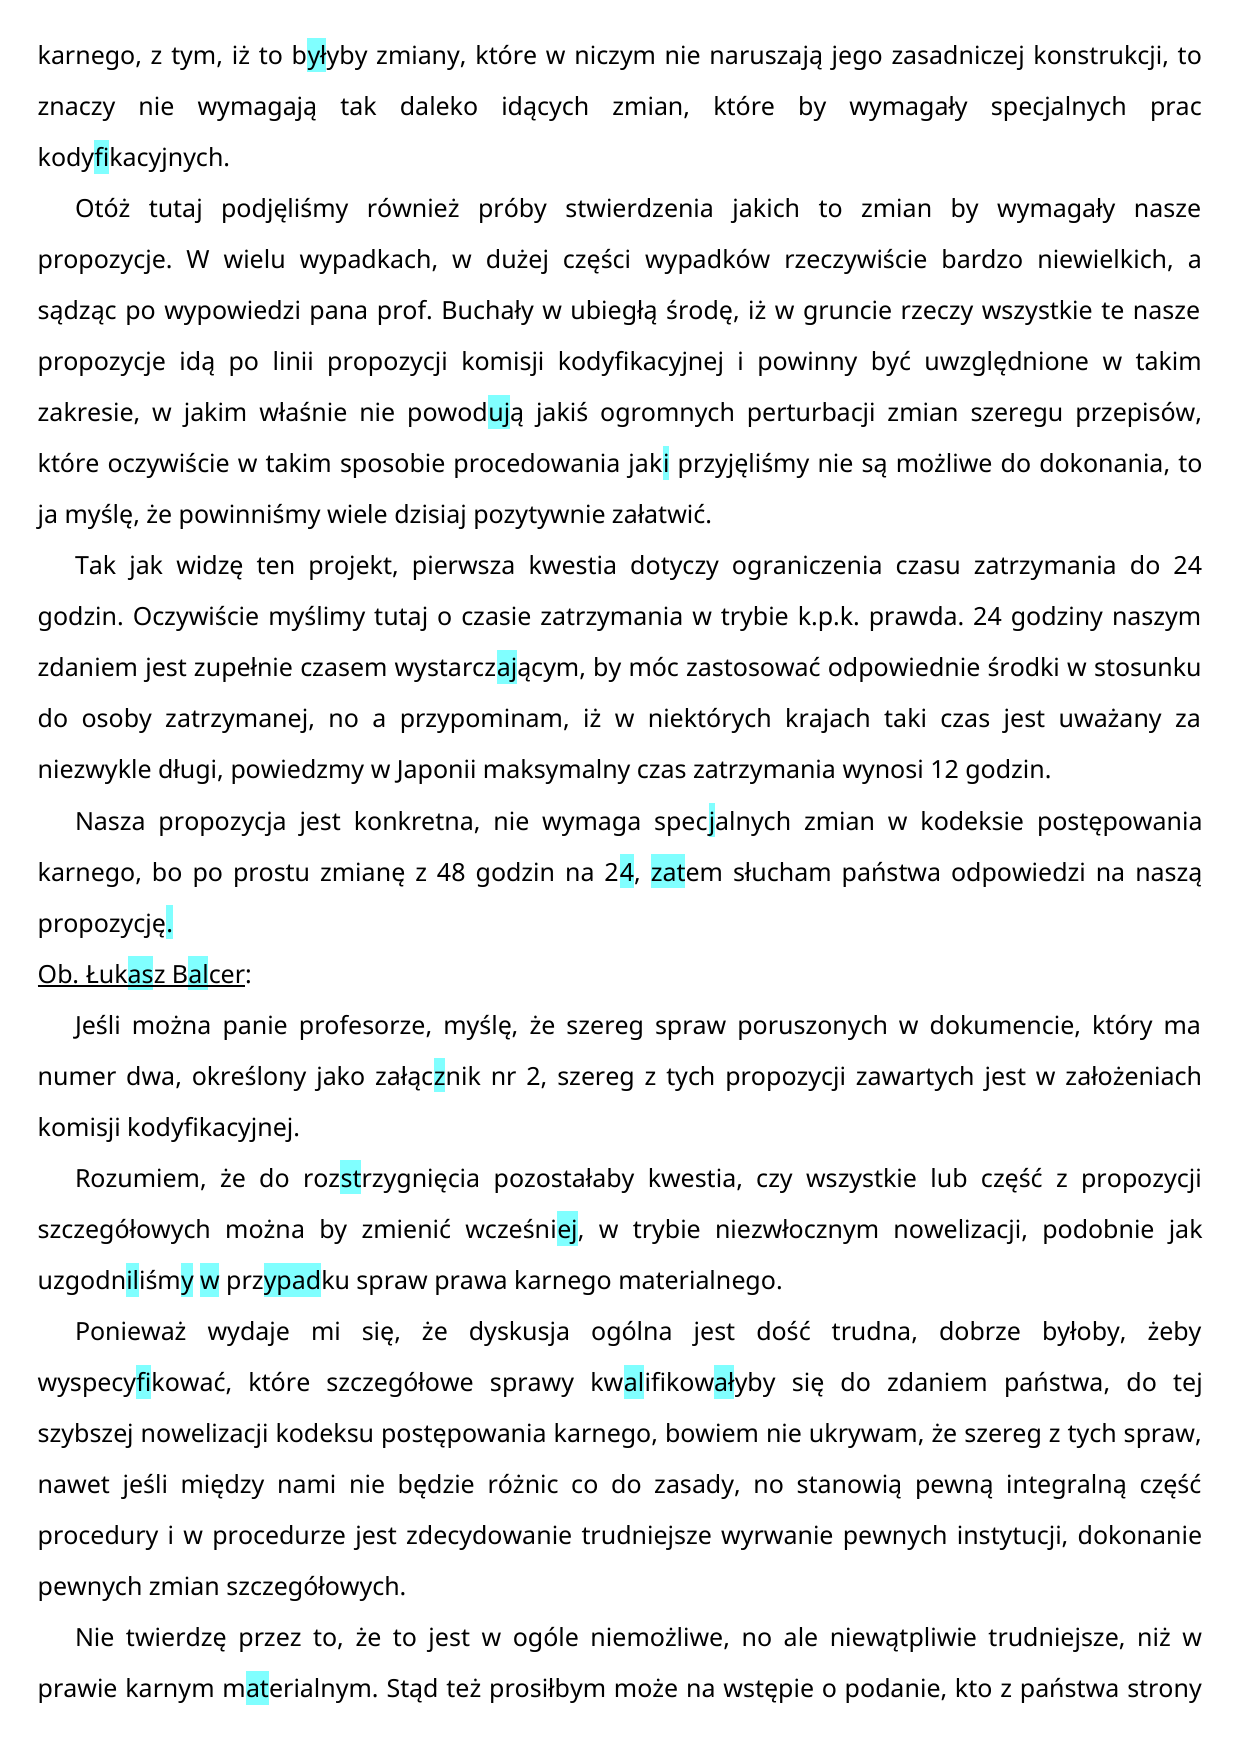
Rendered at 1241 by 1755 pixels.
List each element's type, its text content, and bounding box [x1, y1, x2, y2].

text Tak jak widzę ten projekt, pierwsza kwestia dotyczy ograniczenia czasu zatrzymania do 24 godzin. Oczywiście myślimy tutaj o czasie zatrzymania w trybie k.p.k. prawda. 24 godziny naszym zdaniem jest zupełnie czasem wystarczającym, by móc zastosować odpowiednie środki w stosunku do osoby zatrzymanej, no a przypominam, iż w niektórych krajach taki czas jest uważany za niezwykle długi, powiedzmy w Japonii maksymalny czas zatrzymania wynosi 12 godzin. [37, 548, 1203, 786]
text Nasza propozycja jest konkretna, nie wymaga specjalnych zmian w kodeksie postępowania karnego, bo po prostu zmianę z 48 godzin na 24, zatem słucham państwa odpowiedzi na naszą propozycję. [37, 803, 1203, 939]
text Rozumiem, że do rozstrzygnięcia pozostałaby kwestia, czy wszystkie lub część z propozycji szczegółowych można by zmienić wcześniej, w trybie niezwłocznym nowelizacji, podobnie jak uzgodniliśmy w przypadku spraw prawa karnego materialnego. [37, 1160, 1203, 1297]
text Nie twierdzę przez to, że to jest w ogóle niemożliwe, no ale niewątpliwie trudniejsze, niż w prawie karnym materialnym. Stąd też prosiłbym może na wstępie o podanie, kto z państwa strony [37, 1620, 1203, 1705]
text Ob. Łukasz Balcer: [37, 956, 1203, 990]
text Otóż tutaj podjęliśmy również próby stwierdzenia jakich to zmian by wymagały nasze propozycje. W wielu wypadkach, w dużej części wypadków rzeczywiście bardzo niewielkich, a sądząc po wypowiedzi pana prof. Buchały w ubiegłą środę, iż w gruncie rzeczy wszystkie te nasze propozycje idą po linii propozycji komisji kodyfikacyjnej i powinny być uwzględnione w takim zakresie, w jakim właśnie nie powodują jakiś ogromnych perturbacji zmian szeregu przepisów, które oczywiście w takim sposobie procedowania jaki przyjęliśmy nie są możliwe do dokonania, to ja myślę, że powinniśmy wiele dzisiaj pozytywnie załatwić. [37, 191, 1203, 531]
text Jeśli można panie profesorze, myślę, że szereg spraw poruszonych w dokumencie, który ma numer dwa, określony jako załącznik nr 2, szereg z tych propozycji zawartych jest w założeniach komisji kodyfikacyjnej. [37, 1007, 1203, 1143]
text karnego, z tym, iż to byłyby zmiany, które w niczym nie naruszają jego zasadniczej konstrukcji, to znaczy nie wymagają tak daleko idących zmian, które by wymagały specjalnych prac kodyfikacyjnych. [37, 37, 1203, 174]
text Ponieważ wydaje mi się, że dyskusja ogólna jest dość trudna, dobrze byłoby, żeby wyspecyfikować, które szczegółowe sprawy kwalifikowałyby się do zdaniem państwa, do tej szybszej nowelizacji kodeksu postępowania karnego, bowiem nie ukrywam, że szereg z tych spraw, nawet jeśli między nami nie będzie różnic co do zasady, no stanowią pewną integralną część procedury i w procedurze jest zdecydowanie trudniejsze wyrwanie pewnych instytucji, dokonanie pewnych zmian szczegółowych. [37, 1313, 1203, 1603]
